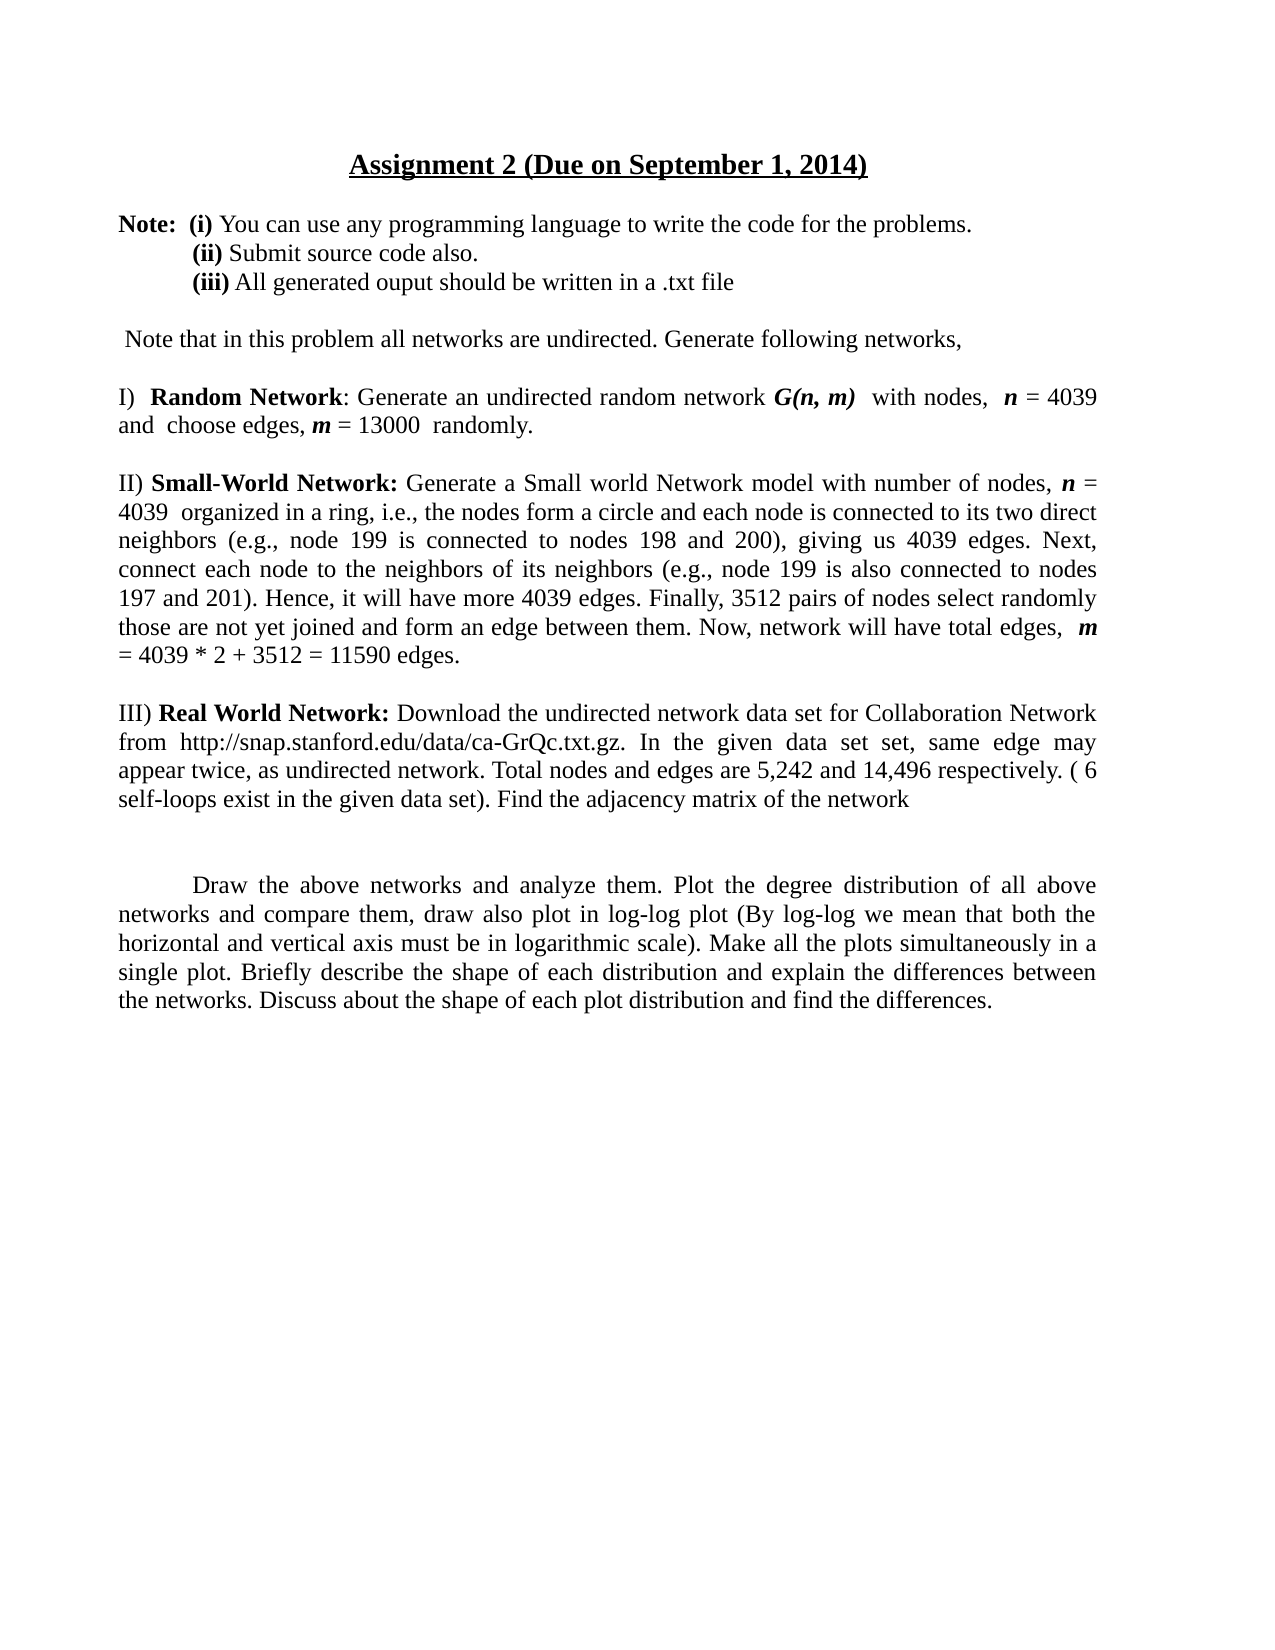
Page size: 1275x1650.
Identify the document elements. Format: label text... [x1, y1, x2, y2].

text (ii) Submit source code also. [118, 238, 1098, 267]
text III) Real World Network: Download the undirected network data set for Collaboration Network from http://snap.stanford.edu/data/ca-GrQc.txt.gz. In the given data set set, same edge may appear twice, as undirected network. Total nodes and edges are 5,242 and 14,496 respectively. ( 6 self-loops exist in the given data set). Find the adjacency matrix of the network [118, 698, 1098, 813]
text I) Random Network: Generate an undirected random network G(n, m) with nodes, n = 4039 and choose edges, m = 13000 randomly. [118, 382, 1098, 439]
text (iii) All generated ouput should be written in a .txt file [118, 267, 1098, 295]
text Draw the above networks and analyze them. Plot the degree distribution of all above networks and compare them, draw also plot in log-log plot (By log-log we mean that both the horizontal and vertical axis must be in logarithmic scale). Make all the plots simultaneously in a single plot. Briefly describe the shape of each distribution and explain the differences between the networks. Discuss about the shape of each plot distribution and find the differences. [118, 870, 1098, 1014]
text Assignment 2 (Due on September 1, 2014) [118, 147, 1098, 180]
text Note that in this problem all networks are undirected. Generate following networks, [118, 324, 1098, 353]
text Note: (i) You can use any programming language to write the code for the problems. [118, 209, 1098, 238]
text II) Small-World Network: Generate a Small world Network model with number of nodes, n = 4039 organized in a ring, i.e., the nodes form a circle and each node is connected to its two direct neighbors (e.g., node 199 is connected to nodes 198 and 200), giving us 4039 edges. Next, connect each node to the neighbors of its neighbors (e.g., node 199 is also connected to nodes 197 and 201). Hence, it will have more 4039 edges. Finally, 3512 pairs of nodes select randomly those are not yet joined and form an edge between them. Now, network will have total edges, m = 4039 * 2 + 3512 = 11590 edges. [118, 468, 1098, 669]
